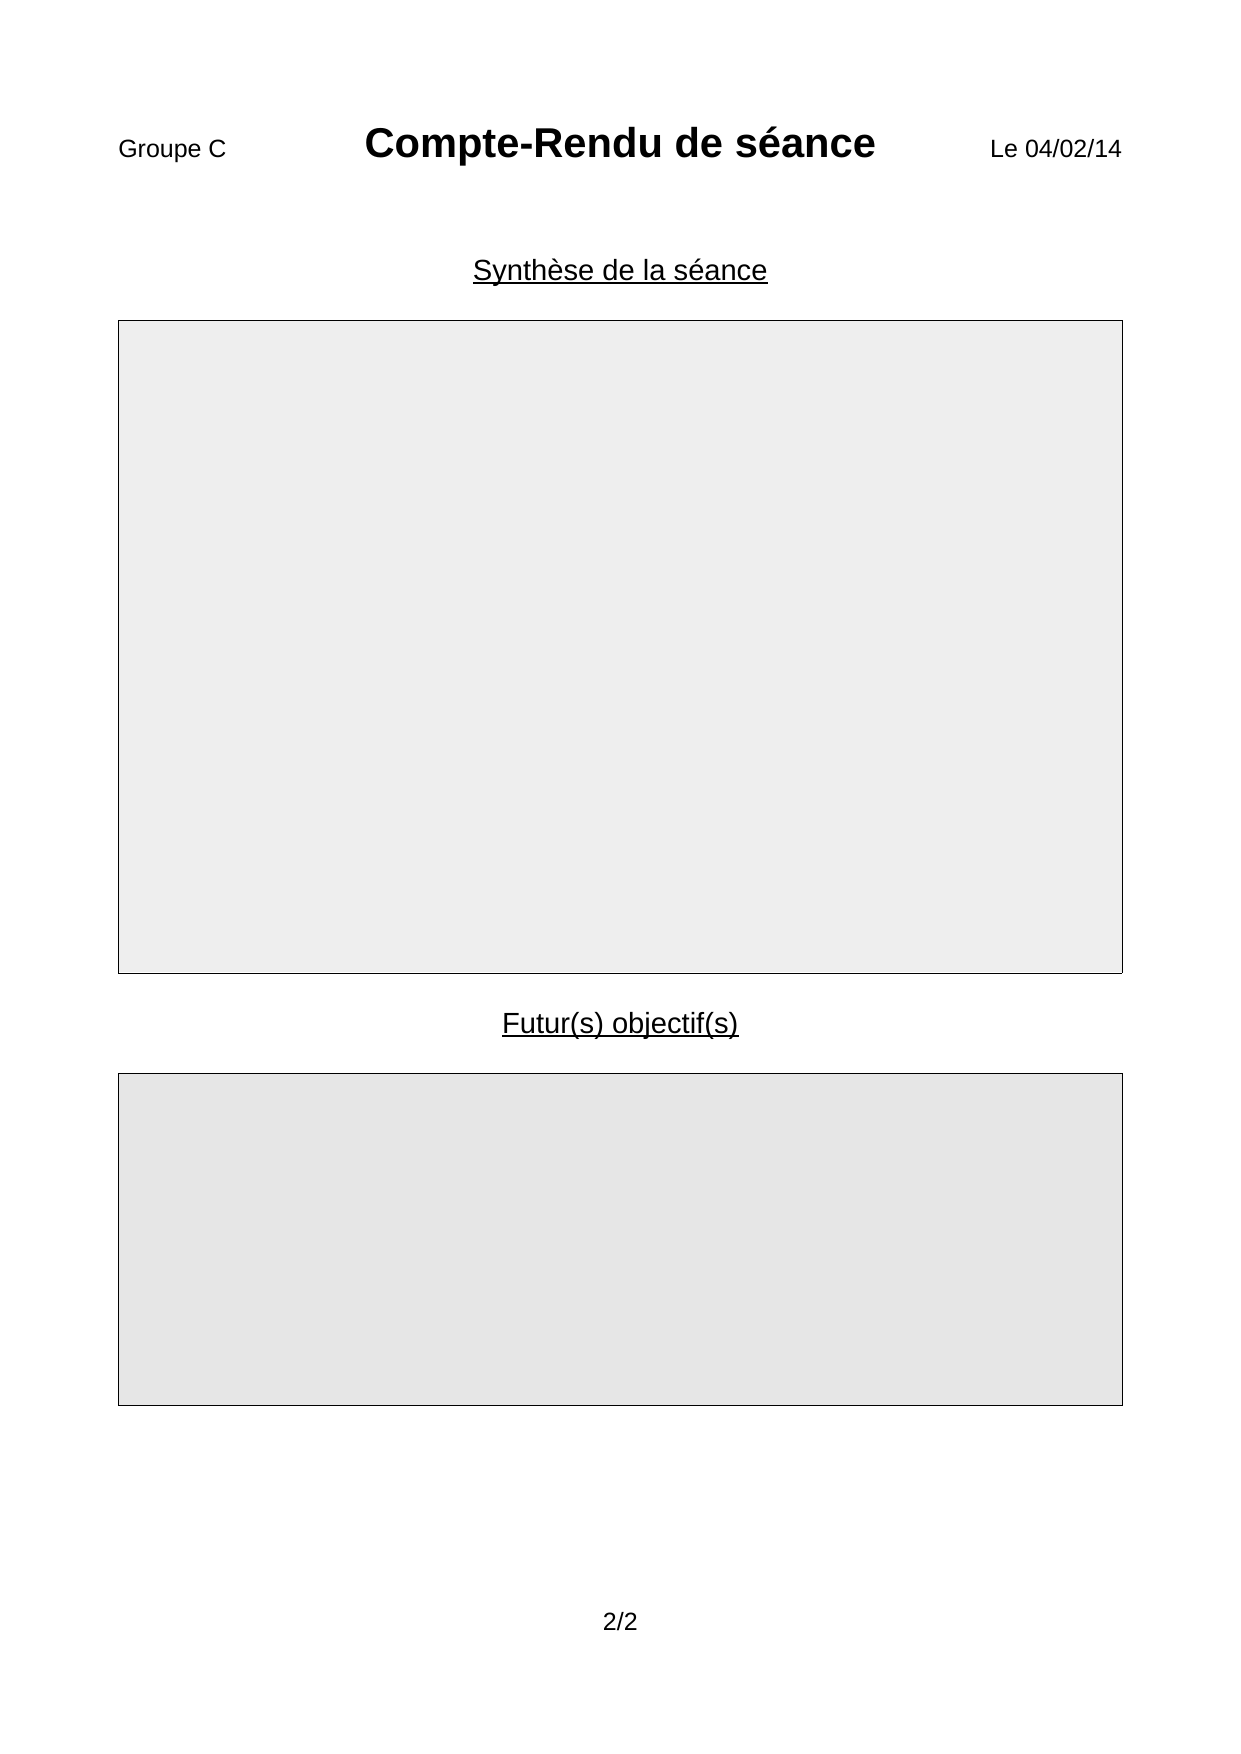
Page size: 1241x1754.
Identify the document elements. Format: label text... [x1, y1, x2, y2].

text Synthèse de la séance [118, 253, 1122, 287]
table_header [119, 1074, 1122, 1405]
text Futur(s) objectif(s) [118, 1006, 1122, 1040]
table_header [119, 321, 1122, 972]
